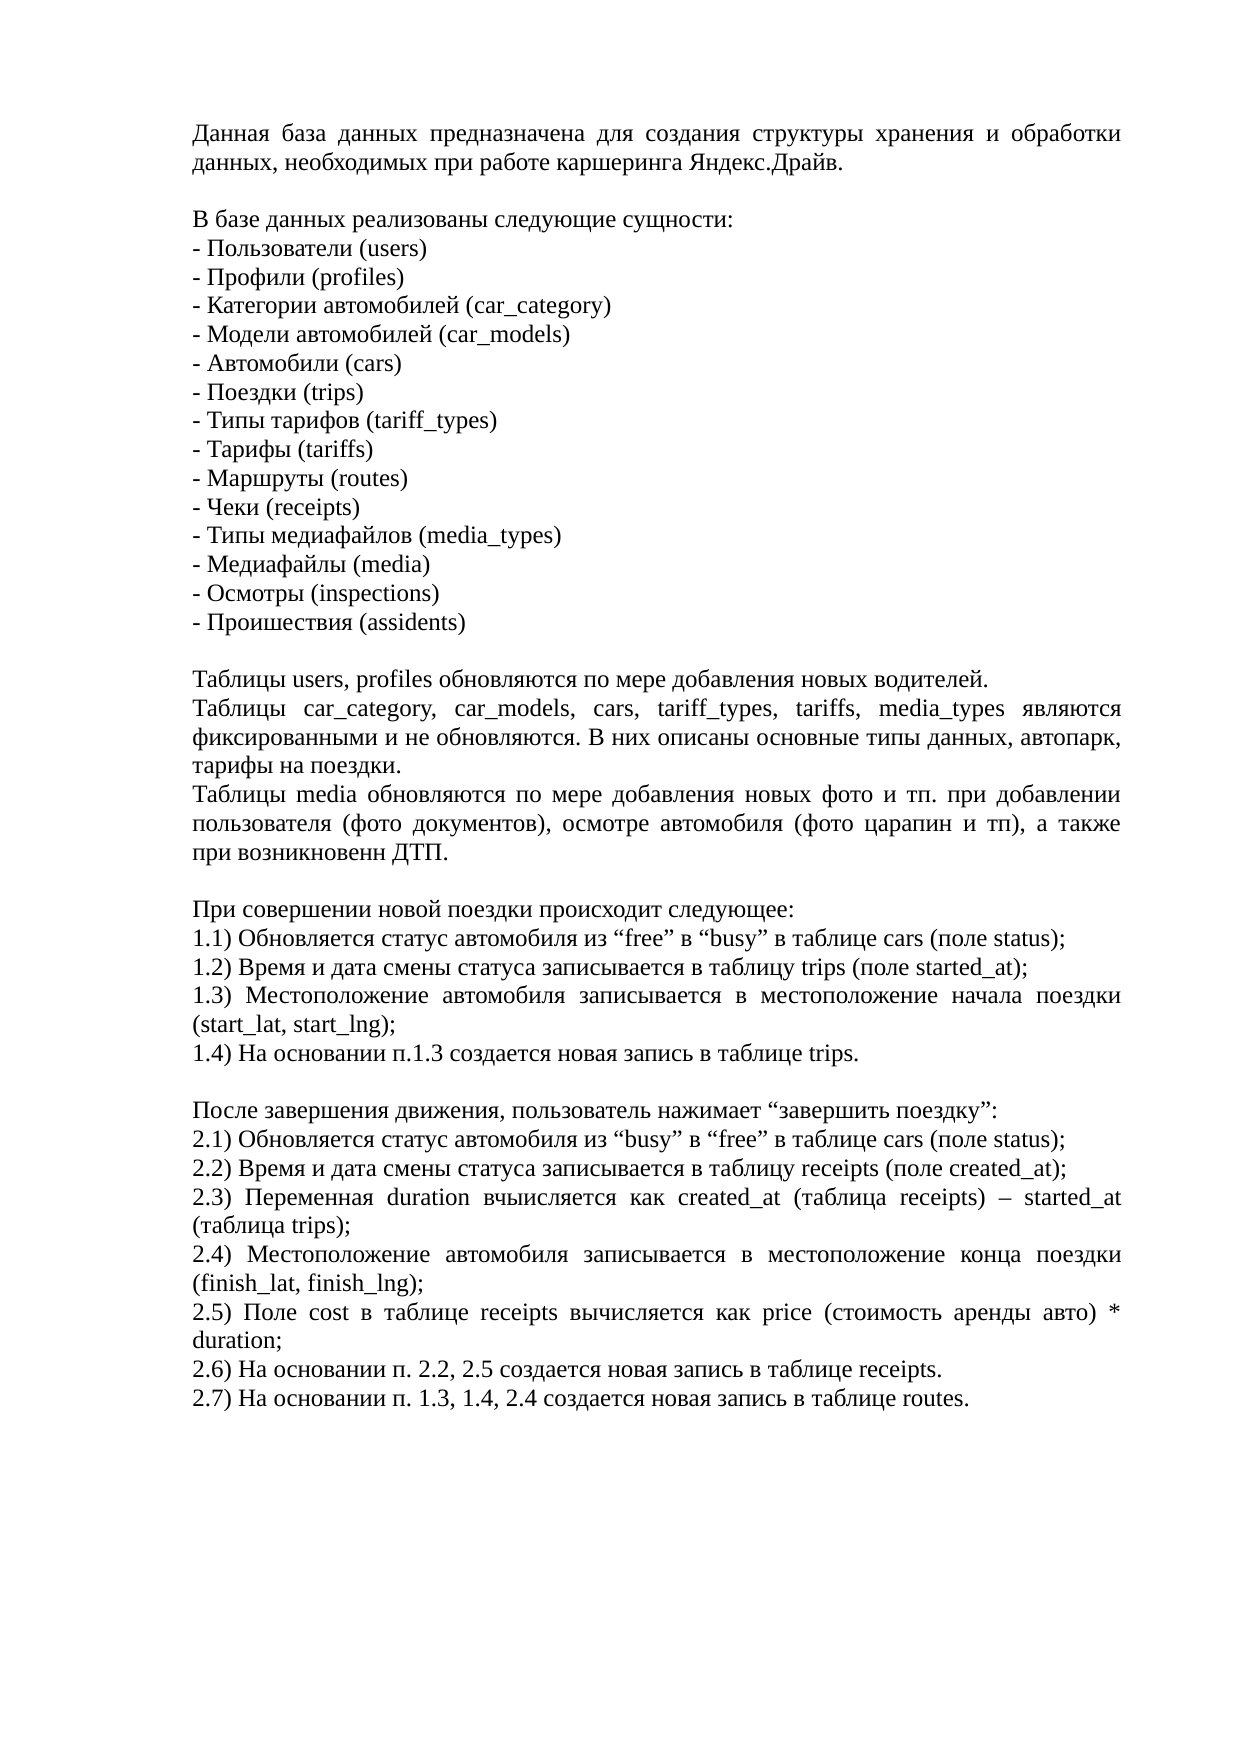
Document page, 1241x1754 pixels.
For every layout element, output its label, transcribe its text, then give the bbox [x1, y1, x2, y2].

text 2.4) Местоположение автомобиля записывается в местоположение конца поездки (finish_lat, finish_lng); [192, 1239, 1122, 1297]
text 1.3) Местоположение автомобиля записывается в местоположение начала поездки (start_lat, start_lng); [192, 981, 1122, 1038]
text 1.2) Время и дата смены статуса записывается в таблицу trips (поле started_at); [192, 952, 1122, 981]
text 2.7) На основании п. 1.3, 1.4, 2.4 создается новая запись в таблице routes. [192, 1383, 1122, 1412]
text 2.1) Обновляется статус автомобиля из “busy” в “free” в таблице cars (поле status); [192, 1124, 1122, 1153]
text - Пользователи (users) [192, 233, 1122, 262]
text Таблицы users, profiles обновляются по мере добавления новых водителей. [192, 664, 1122, 693]
text 2.2) Время и дата смены статуса записывается в таблицу receipts (поле created_at); [192, 1153, 1122, 1182]
text Таблицы media обновляются по мере добавления новых фото и тп. при добавлении пользователя (фото документов), осмотре автомобиля (фото царапин и тп), а также при возникновенн ДТП. [192, 779, 1122, 866]
text - Медиафайлы (media) [192, 549, 1122, 578]
text Таблицы car_category, car_models, cars, tariff_types, tariffs, media_types являются фиксированными и не обновляются. В них описаны основные типы данных, автопарк, тарифы на поездки. [192, 693, 1122, 779]
text 2.6) На основании п. 2.2, 2.5 создается новая запись в таблице receipts. [192, 1354, 1122, 1383]
text - Автомобили (cars) [192, 348, 1122, 377]
text - Типы медиафайлов (media_types) [192, 521, 1122, 549]
text После завершения движения, пользователь нажимает “завершить поездку”: [192, 1096, 1122, 1124]
text - Чеки (receipts) [192, 492, 1122, 521]
text Данная база данных предназначена для создания структуры хранения и обработки данных, необходимых при работе каршеринга Яндекс.Драйв. [192, 118, 1122, 176]
text При совершении новой поездки происходит следующее: [192, 894, 1122, 923]
text 2.5) Поле cost в таблице receipts вычисляется как price (стоимость аренды авто) * duration; [192, 1297, 1122, 1354]
text - Маршруты (routes) [192, 463, 1122, 492]
text - Типы тарифов (tariff_types) [192, 406, 1122, 434]
text - Модели автомобилей (car_models) [192, 319, 1122, 348]
text - Категории автомобилей (car_category) [192, 291, 1122, 319]
text 2.3) Переменная duration вчыисляется как created_at (таблица receipts) – started_at (таблица trips); [192, 1182, 1122, 1239]
text - Профили (profiles) [192, 262, 1122, 291]
text - Тарифы (tariffs) [192, 434, 1122, 463]
text - Поездки (trips) [192, 377, 1122, 406]
text 1.4) На основании п.1.3 создается новая запись в таблице trips. [192, 1038, 1122, 1067]
text 1.1) Обновляется статус автомобиля из “free” в “busy” в таблице cars (поле status); [192, 923, 1122, 952]
text В базе данных реализованы следующие сущности: [192, 204, 1122, 233]
text - Проишествия (assidents) [192, 607, 1122, 636]
text - Осмотры (inspections) [192, 578, 1122, 607]
